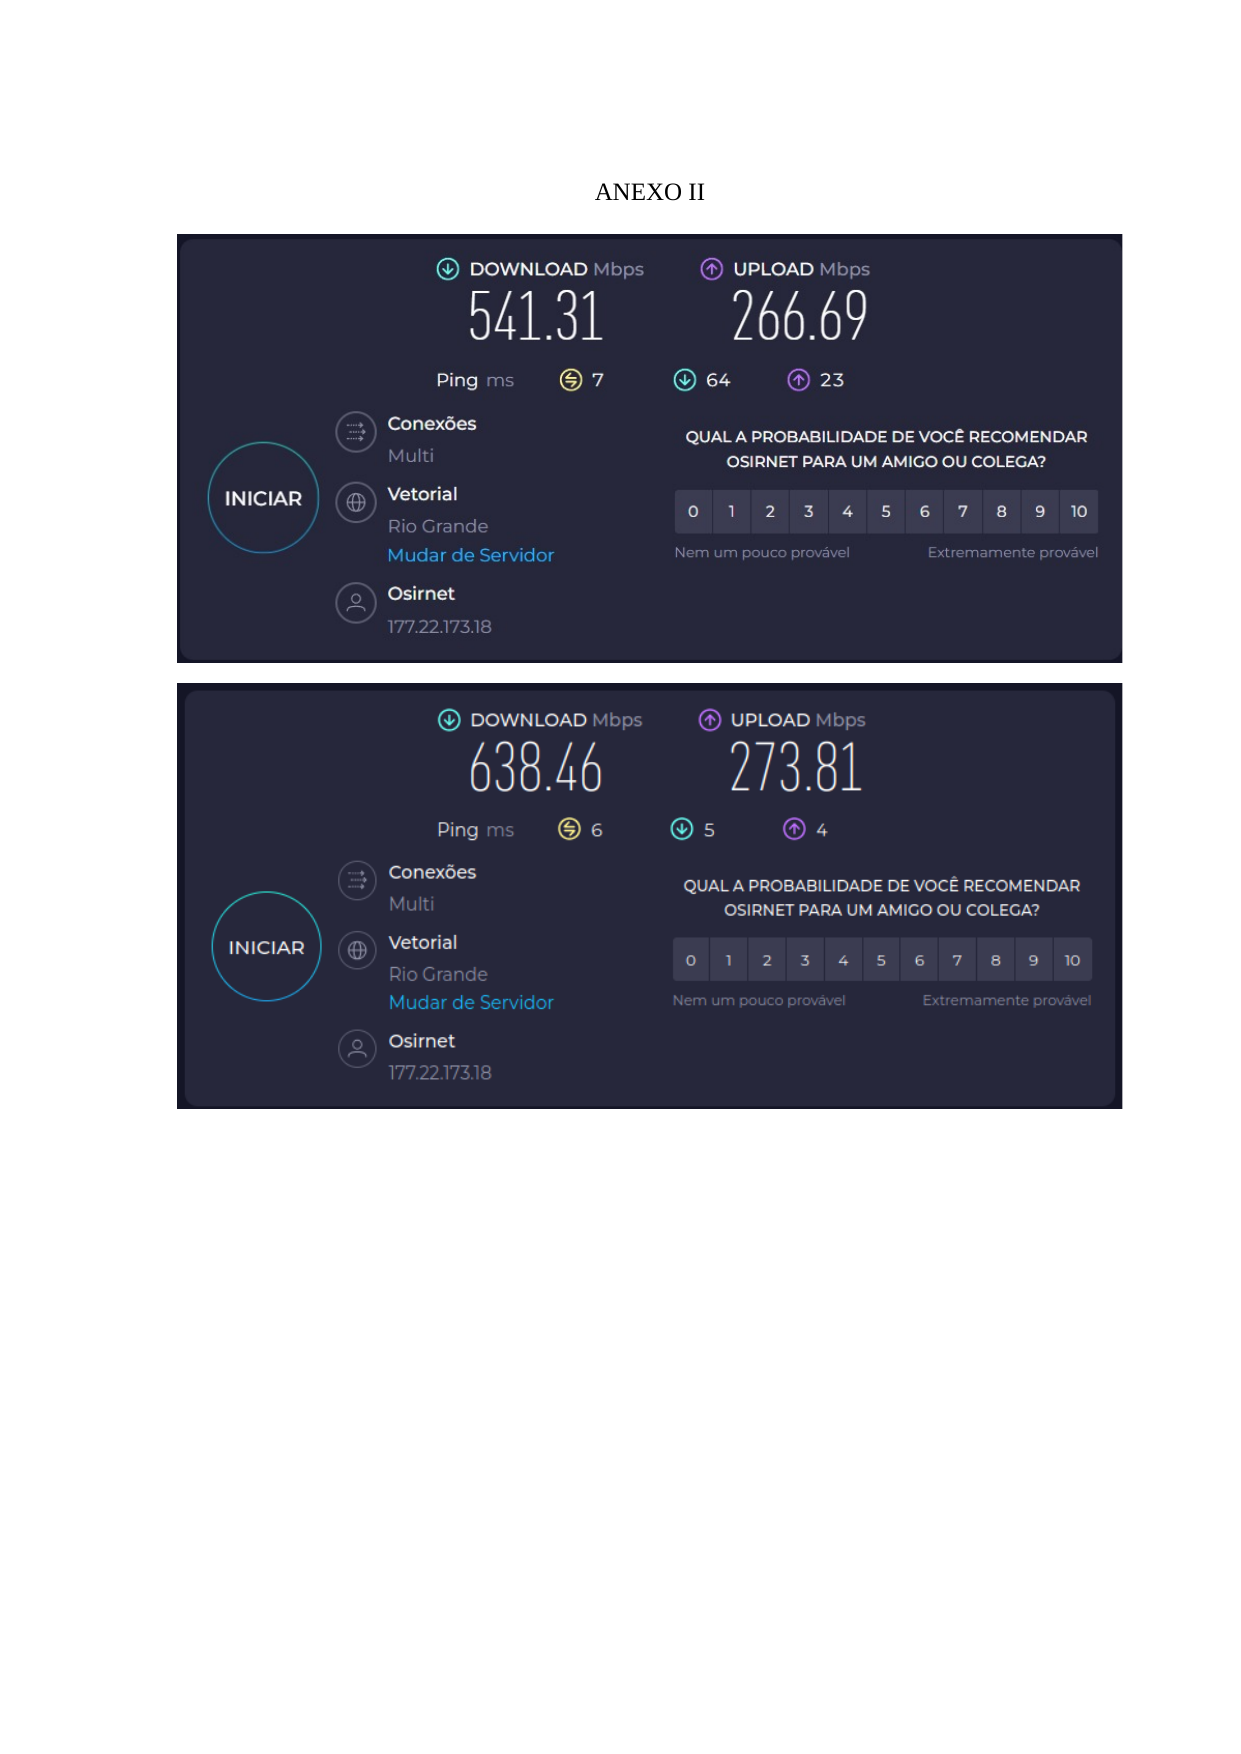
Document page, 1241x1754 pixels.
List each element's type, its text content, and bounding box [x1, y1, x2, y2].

text ANEXO II [177, 177, 1122, 206]
picture [177, 683, 1123, 1109]
picture [177, 234, 1123, 663]
